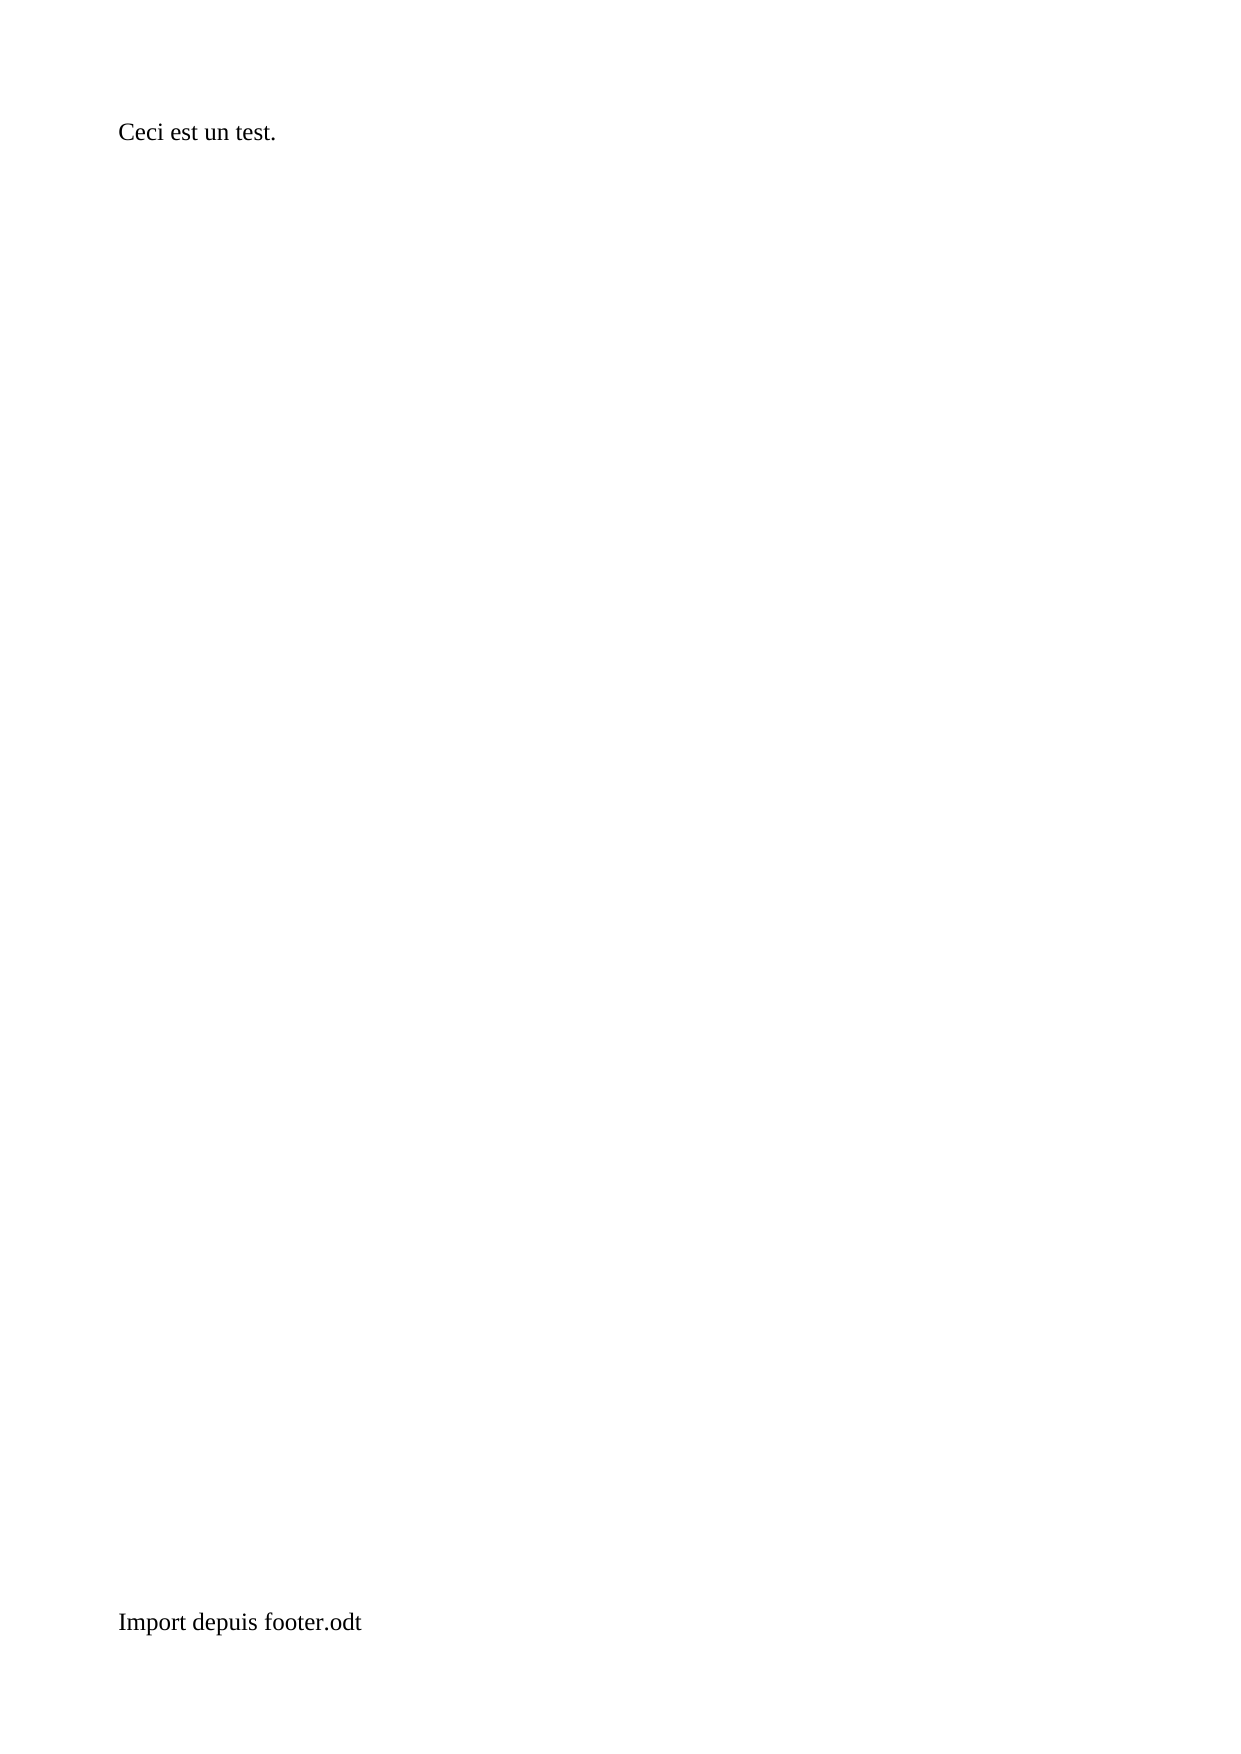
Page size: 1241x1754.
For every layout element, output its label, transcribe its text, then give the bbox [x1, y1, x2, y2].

text Ceci est un test. [118, 118, 539, 146]
